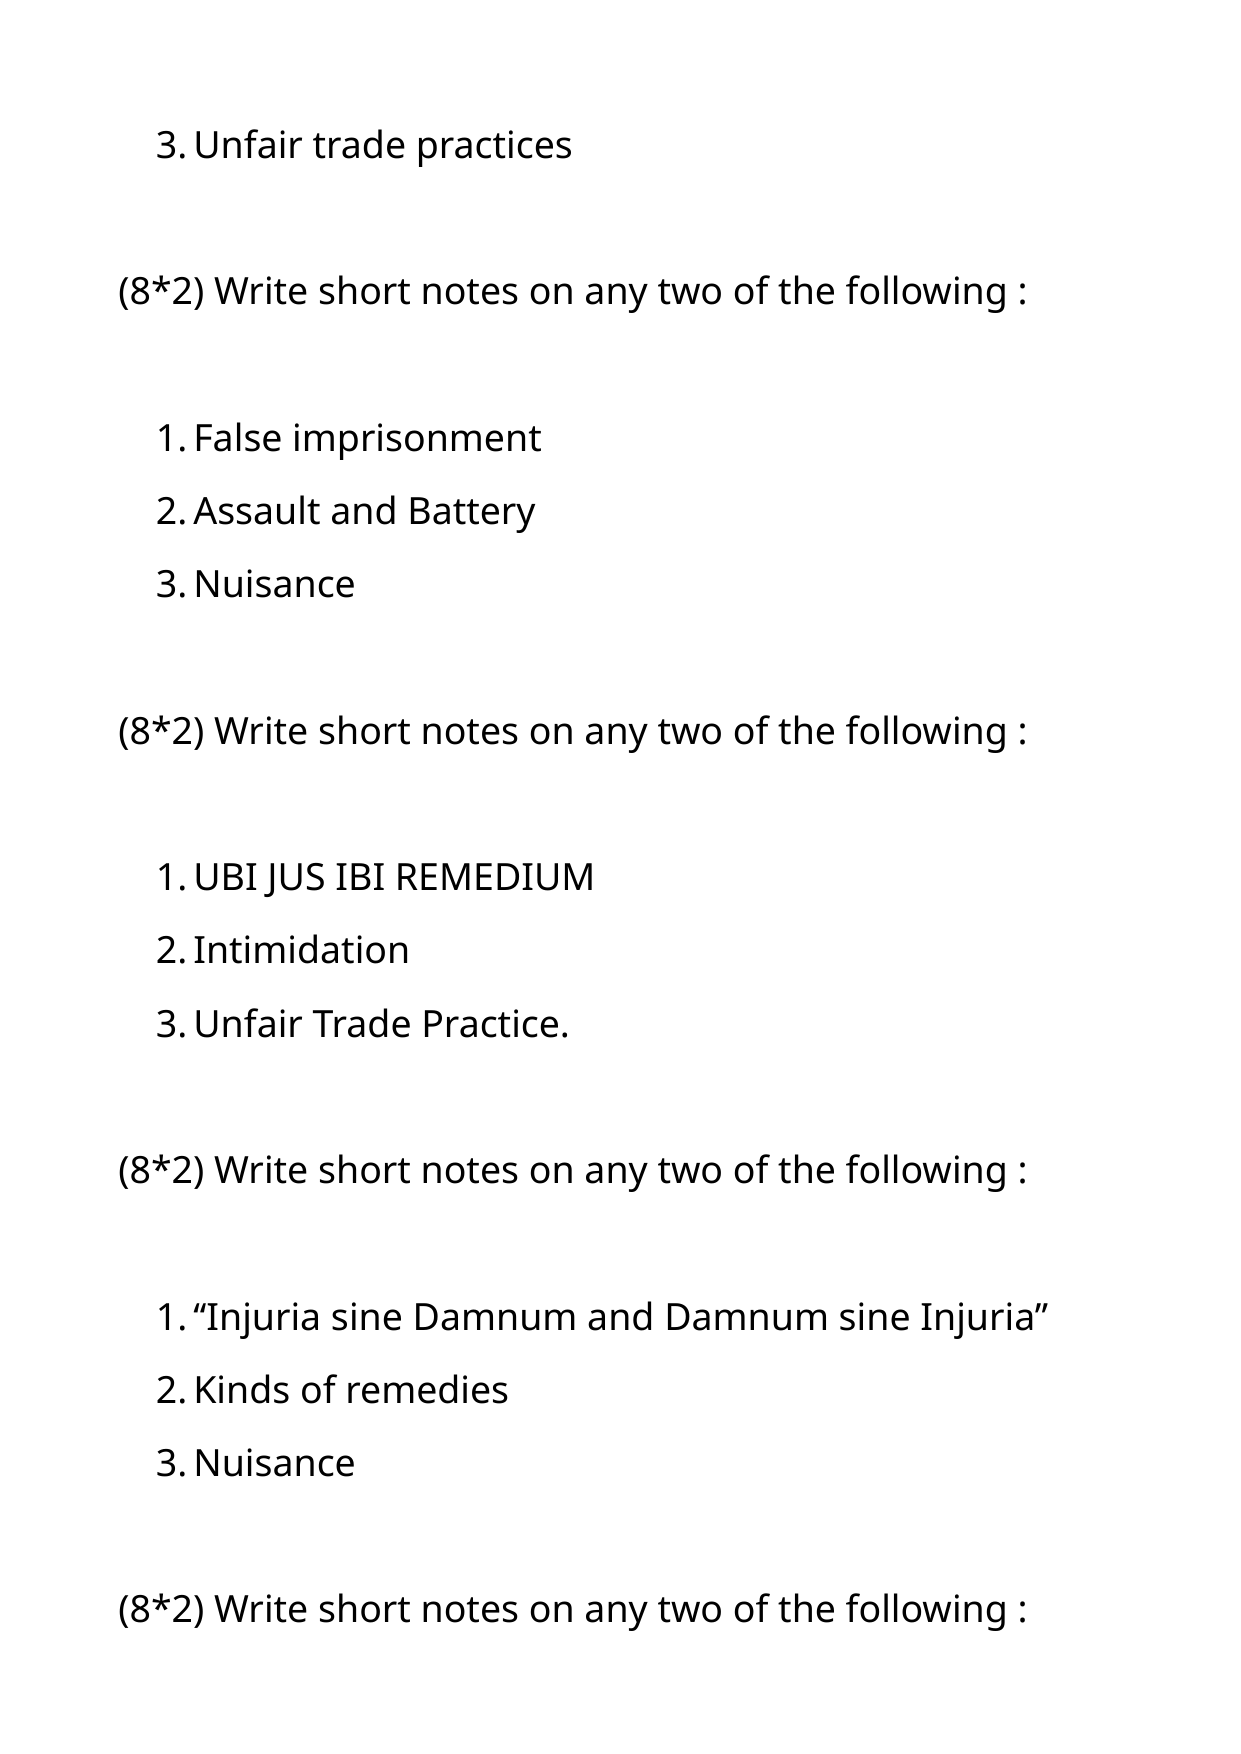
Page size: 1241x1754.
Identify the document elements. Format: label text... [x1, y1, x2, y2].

list ‘‘Injuria sine Damnum and Damnum sine Injuria’’ [156, 1290, 1122, 1341]
text (8*2) Write short notes on any two of the following : [118, 704, 1122, 755]
text (8*2) Write short notes on any two of the following : [118, 1583, 1122, 1634]
list Unfair trade practices [156, 118, 1122, 169]
text (8*2) Write short notes on any two of the following : [118, 1143, 1122, 1194]
list Intimidation [156, 924, 1122, 975]
list False imprisonment [156, 411, 1122, 462]
list Unfair Trade Practice. [156, 997, 1122, 1048]
text (8*2) Write short notes on any two of the following : [118, 264, 1122, 316]
list UBI JUS IBI REMEDIUM [156, 850, 1122, 901]
list Assault and Battery [156, 484, 1122, 535]
list Kinds of remedies [156, 1363, 1122, 1414]
list Nuisance [156, 1436, 1122, 1487]
list Nuisance [156, 557, 1122, 608]
